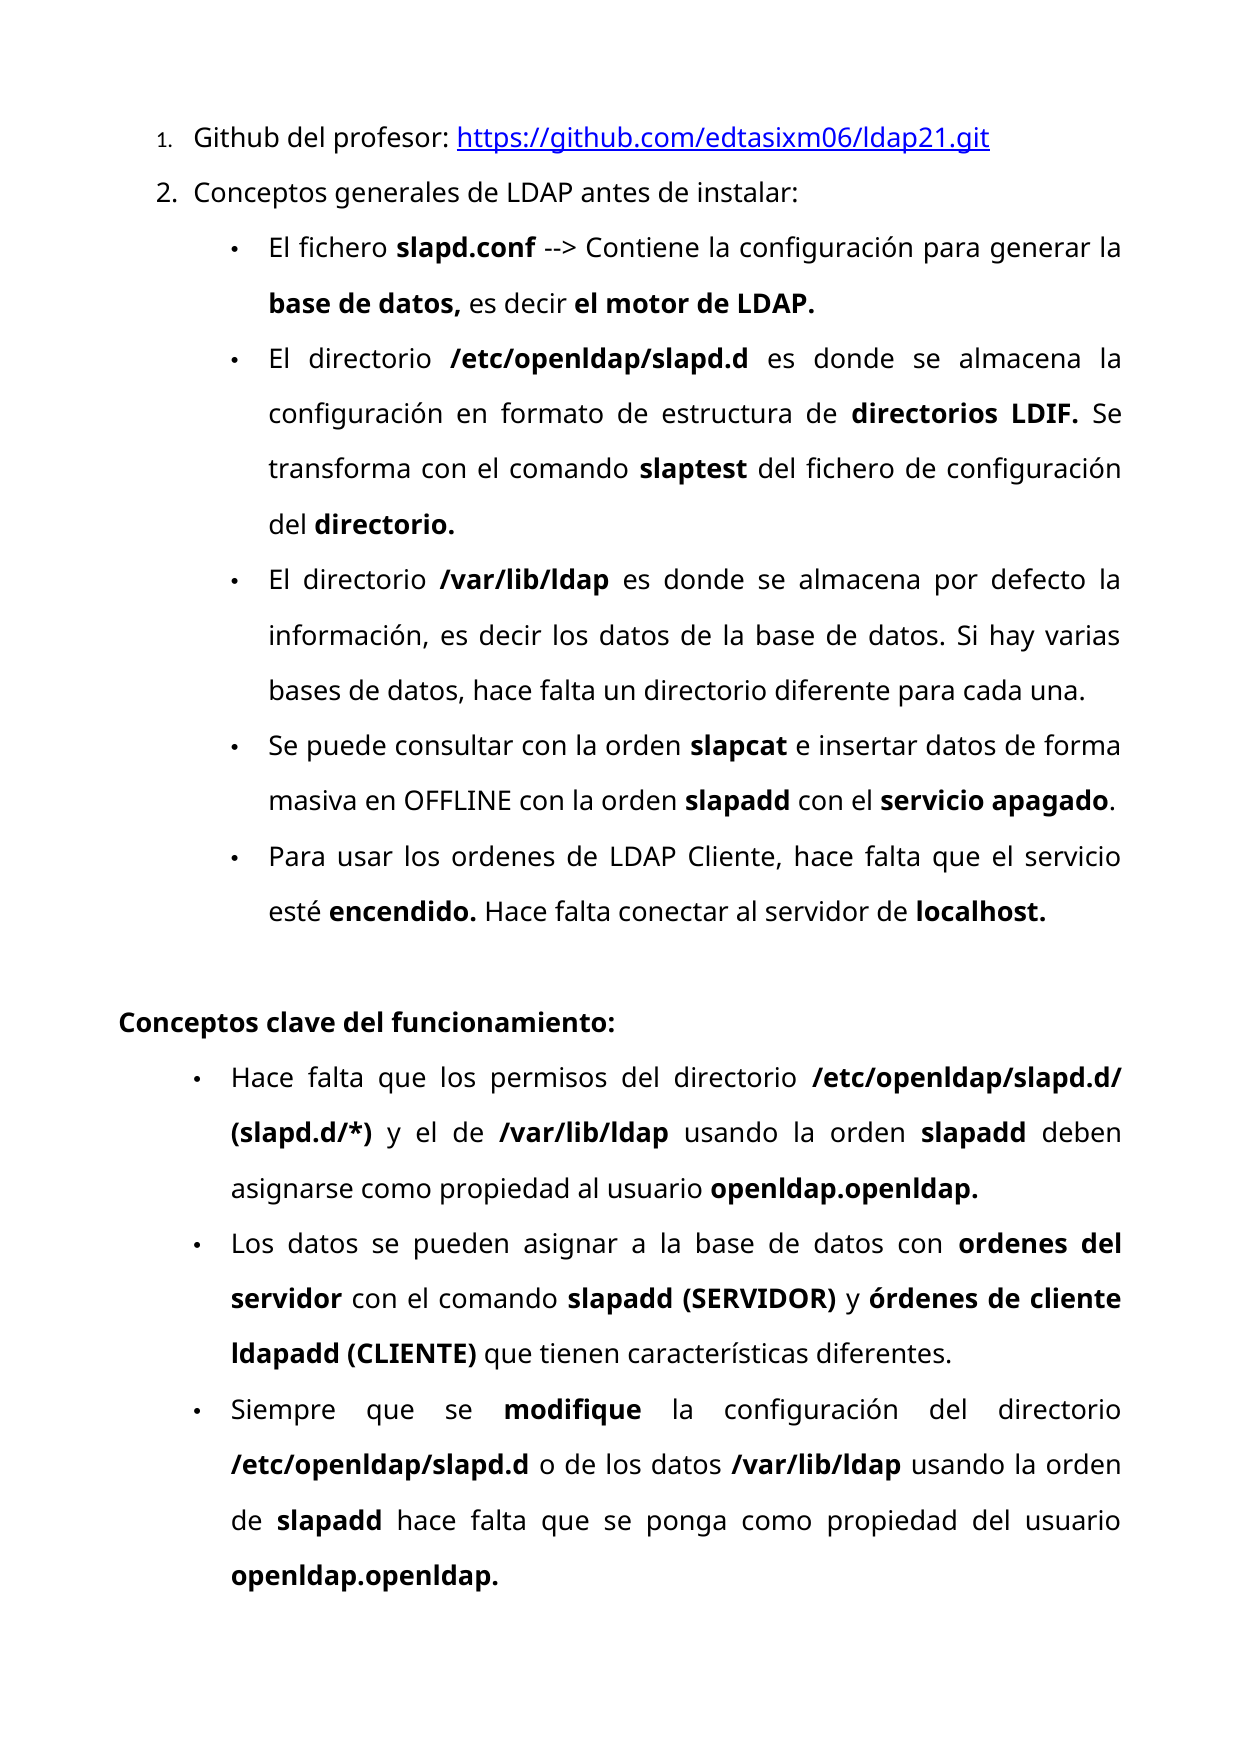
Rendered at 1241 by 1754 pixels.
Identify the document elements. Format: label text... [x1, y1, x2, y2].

list Siempre que se modifique la configuración del directorio /etc/openldap/slapd.d o de los datos /var/lib/ldap usando la orden de slapadd hace falta que se ponga como propiedad del usuario openldap.openldap. [193, 1390, 1122, 1593]
text Conceptos clave del funcionamiento: [118, 1003, 1122, 1040]
list El directorio /var/lib/ldap es donde se almacena por defecto la información, es decir los datos de la base de datos. Si hay varias bases de datos, hace falta un directorio diferente para cada una. [231, 561, 1122, 708]
list Se puede consultar con la orden slapcat e insertar datos de forma masiva en OFFLINE con la orden slapadd con el servicio apagado. [231, 727, 1122, 819]
list Conceptos generales de LDAP antes de instalar: [156, 173, 1122, 210]
list Hace falta que los permisos del directorio /etc/openldap/slapd.d/ (slapd.d/*) y el de /var/lib/ldap usando la orden slapadd deben asignarse como propiedad al usuario openldap.openldap. [193, 1058, 1122, 1206]
list El fichero slapd.conf --> Contiene la configuración para generar la base de datos, es decir el motor de LDAP. [231, 229, 1122, 321]
list Github del profesor: https://github.com/edtasixm06/ldap21.git [156, 118, 1122, 155]
list Los datos se pueden asignar a la base de datos con ordenes del servidor con el comando slapadd (SERVIDOR) y órdenes de cliente ldapadd (CLIENTE) que tienen características diferentes. [193, 1224, 1122, 1372]
list Para usar los ordenes de LDAP Cliente, hace falta que el servicio esté encendido. Hace falta conectar al servidor de localhost. [231, 837, 1122, 929]
list El directorio /etc/openldap/slapd.d es donde se almacena la configuración en formato de estructura de directorios LDIF. Se transforma con el comando slaptest del fichero de configuración del directorio. [231, 339, 1122, 542]
